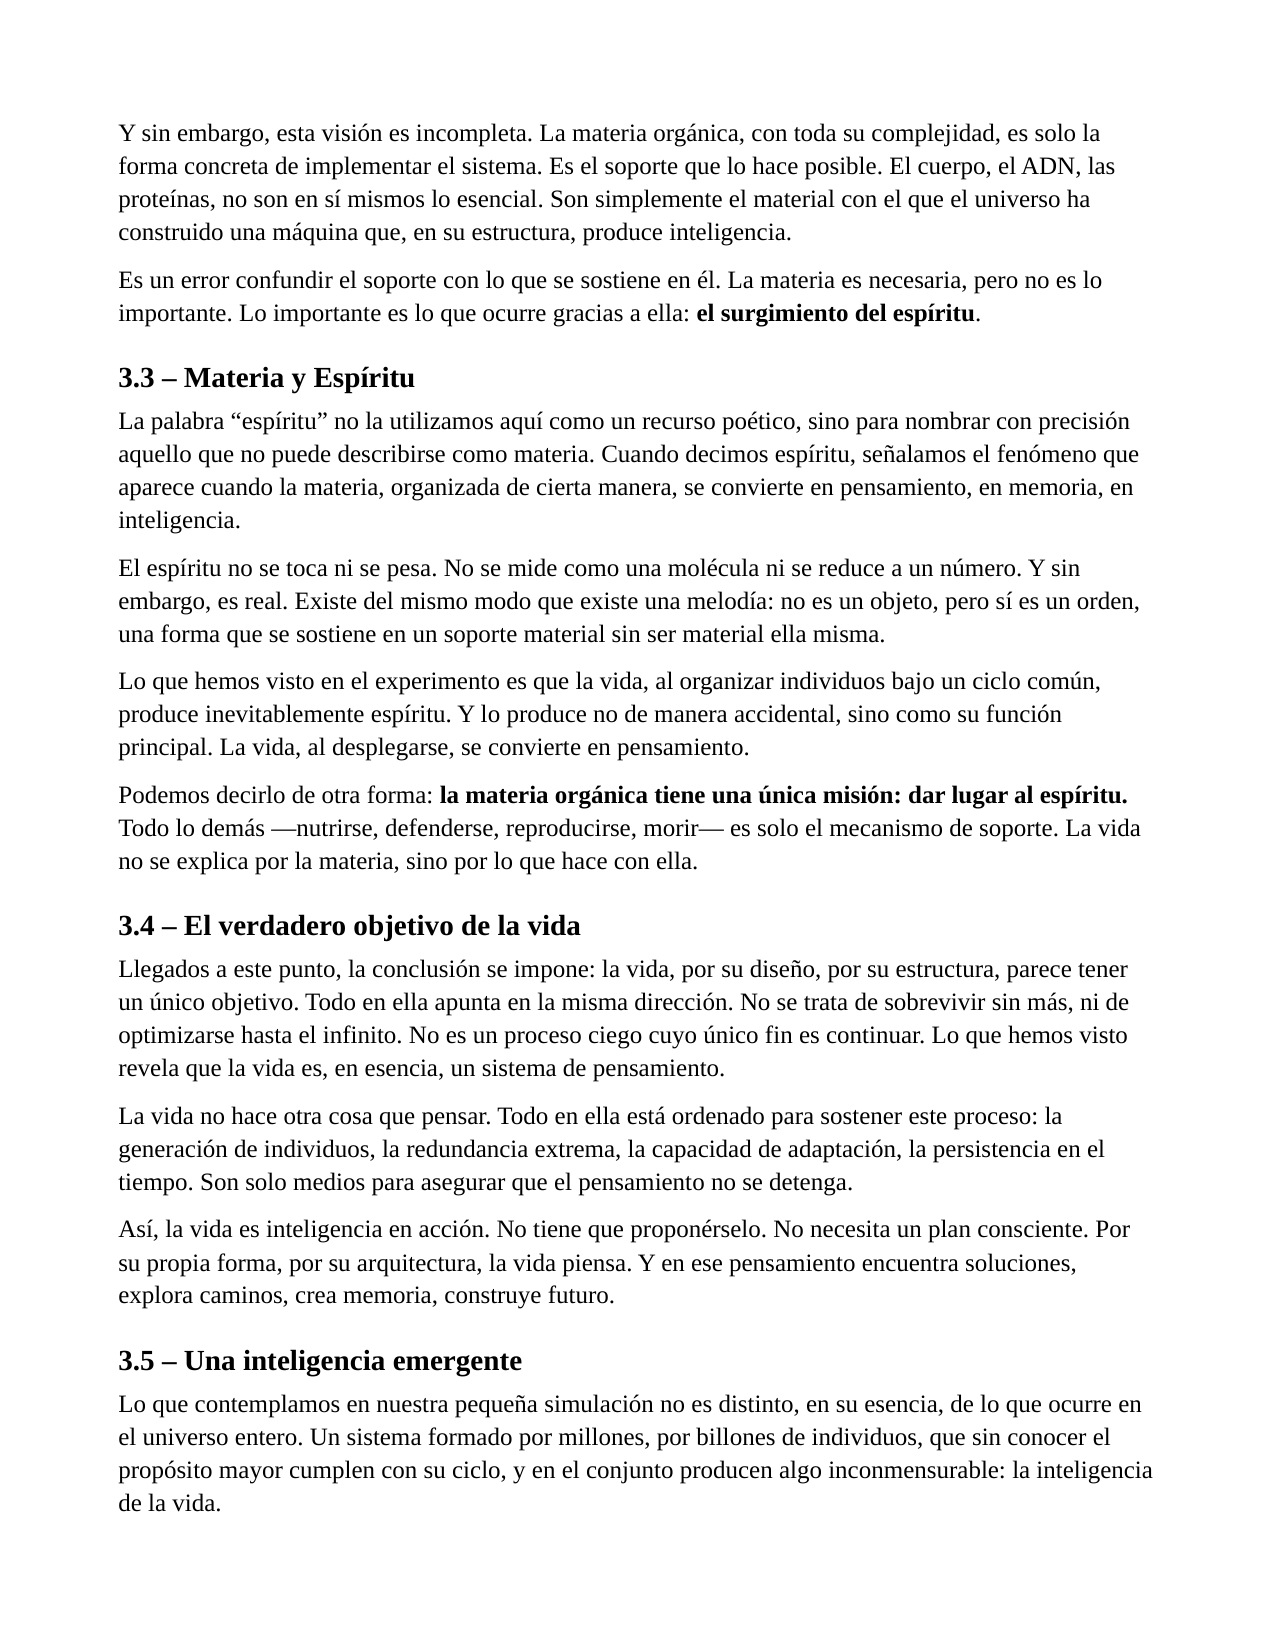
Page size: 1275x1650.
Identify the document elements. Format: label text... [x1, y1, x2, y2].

text Podemos decirlo de otra forma: la materia orgánica tiene una única misión: dar lugar al espíritu. Todo lo demás —nutrirse, defenderse, reproducirse, morir— es solo el mecanismo de soporte. La vida no se explica por la materia, sino por lo que hace con ella. [118, 780, 1157, 875]
text Es un error confundir el soporte con lo que se sostiene en él. La materia es necesaria, pero no es lo importante. Lo importante es lo que ocurre gracias a ella: el surgimiento del espíritu. [118, 265, 1157, 327]
subtitle 3.5 – Una inteligencia emergente [118, 1343, 1157, 1376]
subtitle 3.4 – El verdadero objetivo de la vida [118, 908, 1157, 942]
text Lo que contemplamos en nuestra pequeña simulación no es distinto, en su esencia, de lo que ocurre en el universo entero. Un sistema formado por millones, por billones de individuos, que sin conocer el propósito mayor cumplen con su ciclo, y en el conjunto producen algo inconmensurable: la inteligencia de la vida. [118, 1389, 1157, 1517]
text Y sin embargo, esta visión es incompleta. La materia orgánica, con toda su complejidad, es solo la forma concreta de implementar el sistema. Es el soporte que lo hace posible. El cuerpo, el ADN, las proteínas, no son en sí mismos lo esencial. Son simplemente el material con el que el universo ha construido una máquina que, en su estructura, produce inteligencia. [118, 118, 1157, 246]
text El espíritu no se toca ni se pesa. No se mide como una molécula ni se reduce a un número. Y sin embargo, es real. Existe del mismo modo que existe una melodía: no es un objeto, pero sí es un orden, una forma que se sostiene en un soporte material sin ser material ella misma. [118, 553, 1157, 647]
text Así, la vida es inteligencia en acción. No tiene que proponérselo. No necesita un plan consciente. Por su propia forma, por su arquitectura, la vida piensa. Y en ese pensamiento encuentra soluciones, explora caminos, crea memoria, construye futuro. [118, 1214, 1157, 1309]
text Lo que hemos visto en el experimento es que la vida, al organizar individuos bajo un ciclo común, produce inevitablemente espíritu. Y lo produce no de manera accidental, sino como su función principal. La vida, al desplegarse, se convierte en pensamiento. [118, 666, 1157, 761]
text La vida no hace otra cosa que pensar. Todo en ella está ordenado para sostener este proceso: la generación de individuos, la redundancia extrema, la capacidad de adaptación, la persistencia en el tiempo. Son solo medios para asegurar que el pensamiento no se detenga. [118, 1101, 1157, 1196]
text La palabra “espíritu” no la utilizamos aquí como un recurso poético, sino para nombrar con precisión aquello que no puede describirse como materia. Cuando decimos espíritu, señalamos el fenómeno que aparece cuando la materia, organizada de cierta manera, se convierte en pensamiento, en memoria, en inteligencia. [118, 406, 1157, 534]
text Llegados a este punto, la conclusión se impone: la vida, por su diseño, por su estructura, parece tener un único objetivo. Todo en ella apunta en la misma dirección. No se trata de sobrevivir sin más, ni de optimizarse hasta el infinito. No es un proceso ciego cuyo único fin es continuar. Lo que hemos visto revela que la vida es, en esencia, un sistema de pensamiento. [118, 954, 1157, 1082]
subtitle 3.3 – Materia y Espíritu [118, 360, 1157, 393]
